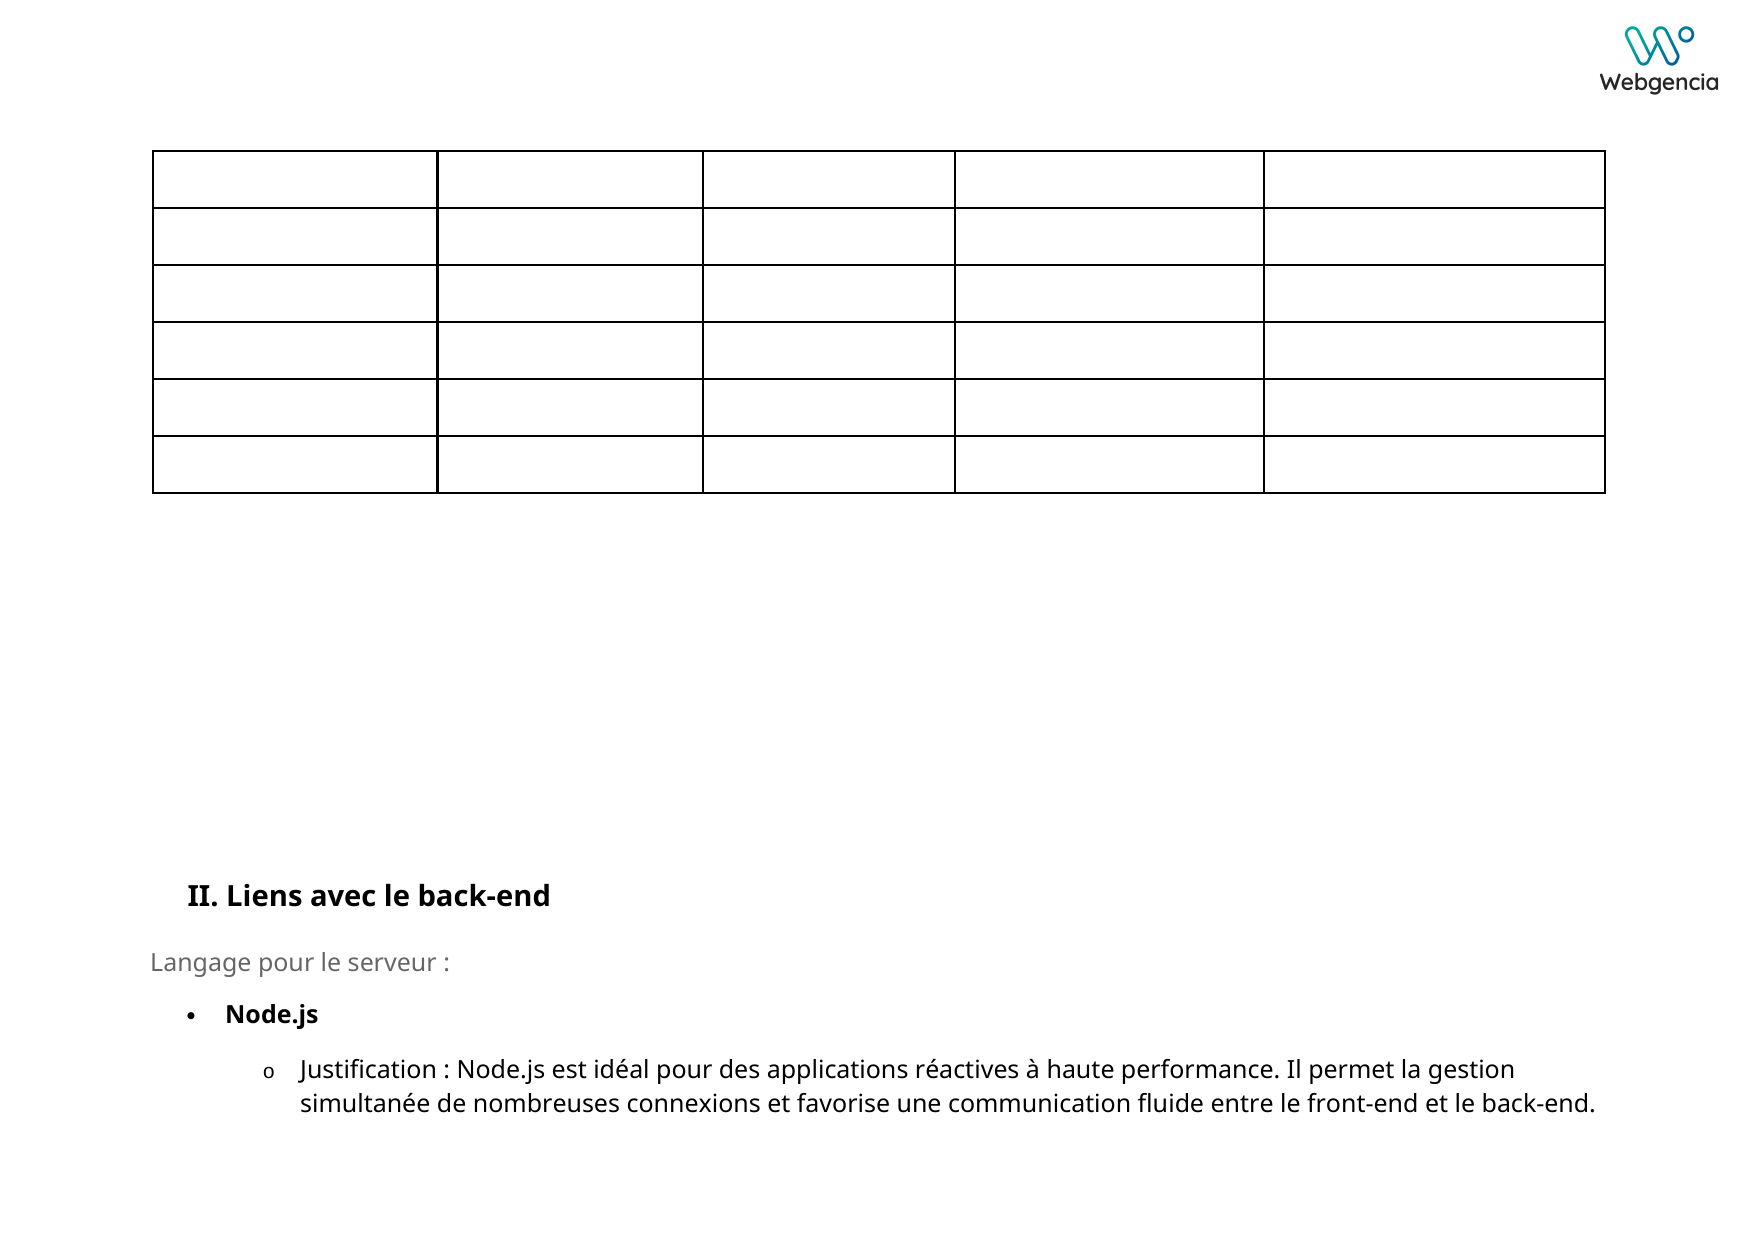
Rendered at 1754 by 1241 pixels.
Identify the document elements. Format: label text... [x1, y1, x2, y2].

table_cell [154, 323, 436, 378]
table_cell [439, 323, 702, 378]
table_cell [956, 152, 1263, 207]
table_cell [704, 380, 954, 435]
table_cell [439, 380, 702, 435]
table_cell [1265, 209, 1604, 264]
table_cell [1265, 152, 1604, 207]
table_cell Doit être rapide et sécurisé, avec des sessions durables [439, 152, 702, 207]
table_cell [154, 152, 436, 207]
table_cell [439, 266, 702, 321]
table_cell [704, 266, 954, 321]
list Justification : Node.js est idéal pour des applications réactives à haute performance. Il permet la gestion simultanée de nombreuses connexions et favorise une communication fluide entre le front-end et le back-end. [262, 1052, 1604, 1120]
table_cell [704, 323, 954, 378]
table_cell [704, 437, 954, 492]
table_cell [154, 266, 436, 321]
table_cell [704, 152, 954, 207]
table_cell [154, 209, 436, 264]
table_cell [956, 380, 1263, 435]
table_cell [154, 380, 436, 435]
table_cell [956, 437, 1263, 492]
subtitle Langage pour le serveur : [150, 944, 1604, 978]
list Node.js [187, 997, 1604, 1031]
table_cell [439, 209, 702, 264]
table_cell [1265, 380, 1604, 435]
table_cell [956, 323, 1263, 378]
table_cell [154, 437, 436, 492]
table_cell [1265, 323, 1604, 378]
table_cell [439, 437, 702, 492]
table_cell [956, 209, 1263, 264]
table_cell [704, 209, 954, 264]
table_cell [956, 266, 1263, 321]
subtitle II. Liens avec le back-end [187, 876, 1604, 915]
table_cell [1265, 266, 1604, 321]
table_cell [1265, 437, 1604, 492]
